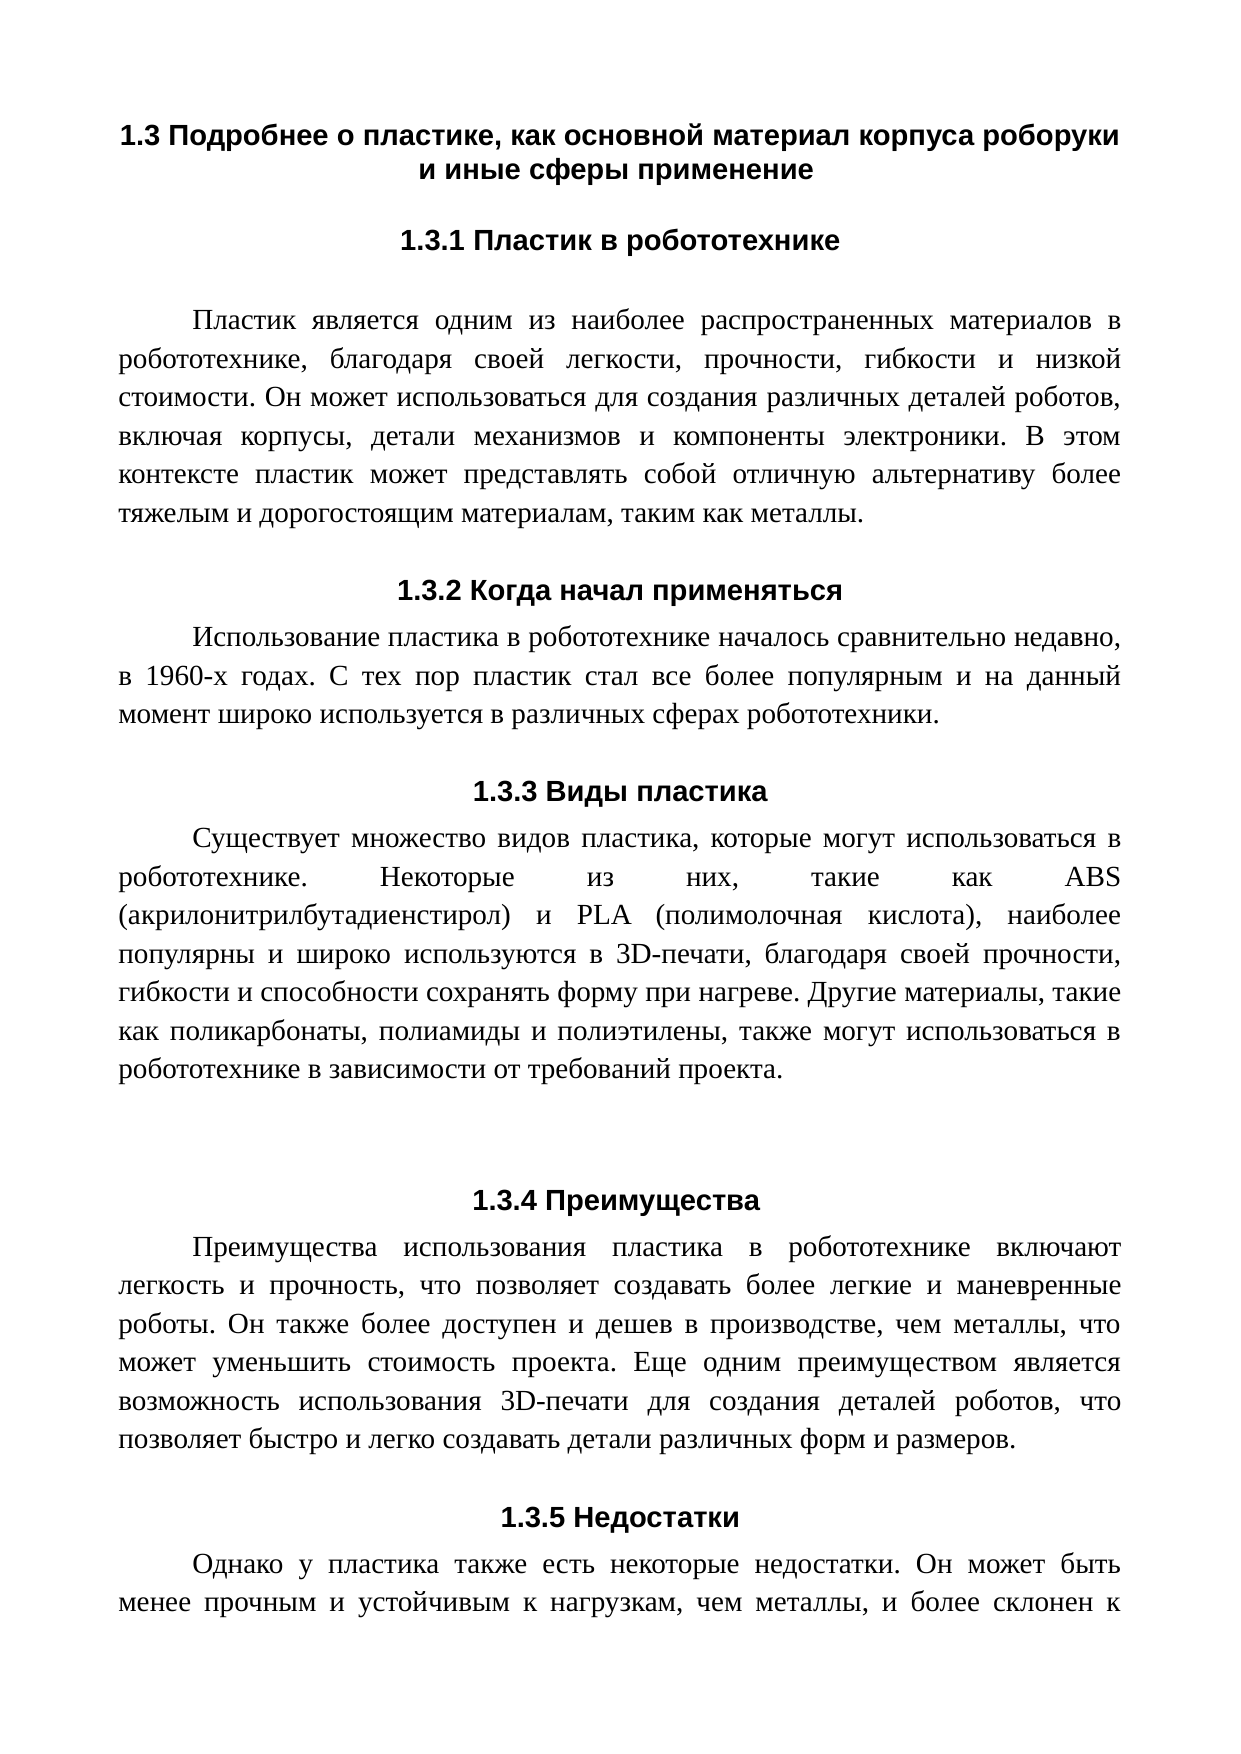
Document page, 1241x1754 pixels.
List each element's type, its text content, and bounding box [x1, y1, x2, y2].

text Пластик является одним из наиболее распространенных материалов в робототехнике, благодаря своей легкости, прочности, гибкости и низкой стоимости. Он может использоваться для создания различных деталей роботов, включая корпусы, детали механизмов и компоненты электроники. В этом контексте пластик может представлять собой отличную альтернативу более тяжелым и дорогостоящим материалам, таким как металлы. [118, 302, 1122, 528]
text Преимущества использования пластика в робототехнике включают легкость и прочность, что позволяет создавать более легкие и маневренные роботы. Он также более доступен и дешев в производстве, чем металлы, что может уменьшить стоимость проекта. Еще одним преимуществом является возможность использования 3D-печати для создания деталей роботов, что позволяет быстро и легко создавать детали различных форм и размеров. [118, 1229, 1122, 1455]
text Использование пластика в робототехнике началось сравнительно недавно, в 1960-х годах. С тех пор пластик стал все более популярным и на данный момент широко используется в различных сферах робототехники. [118, 619, 1122, 730]
subtitle 1.3.1 Пластик в робототехнике [118, 223, 1122, 256]
subtitle 1.3.2 Когда начал применяться [118, 573, 1122, 607]
subtitle 1.3 Подробнее о пластике, как основной материал корпуса роборуки и иные сферы применение [118, 118, 1122, 185]
subtitle 1.3.4 Преимущества [118, 1183, 1122, 1216]
text Существует множество видов пластика, которые могут использоваться в робототехнике. Некоторые из них, такие как ABS (акрилонитрилбутадиенстирол) и PLA (полимолочная кислота), наиболее популярны и широко используются в 3D-печати, благодаря своей прочности, гибкости и способности сохранять форму при нагреве. Другие материалы, такие как поликарбонаты, полиамиды и полиэтилены, также могут использоваться в робототехнике в зависимости от требований проекта. [118, 820, 1122, 1085]
subtitle 1.3.5 Недостатки [118, 1500, 1122, 1533]
subtitle 1.3.3 Виды пластика [118, 774, 1122, 808]
text Однако у пластика также есть некоторые недостатки. Он может быть менее прочным и устойчивым к нагрузкам, чем металлы, и более склонен к [118, 1546, 1122, 1618]
